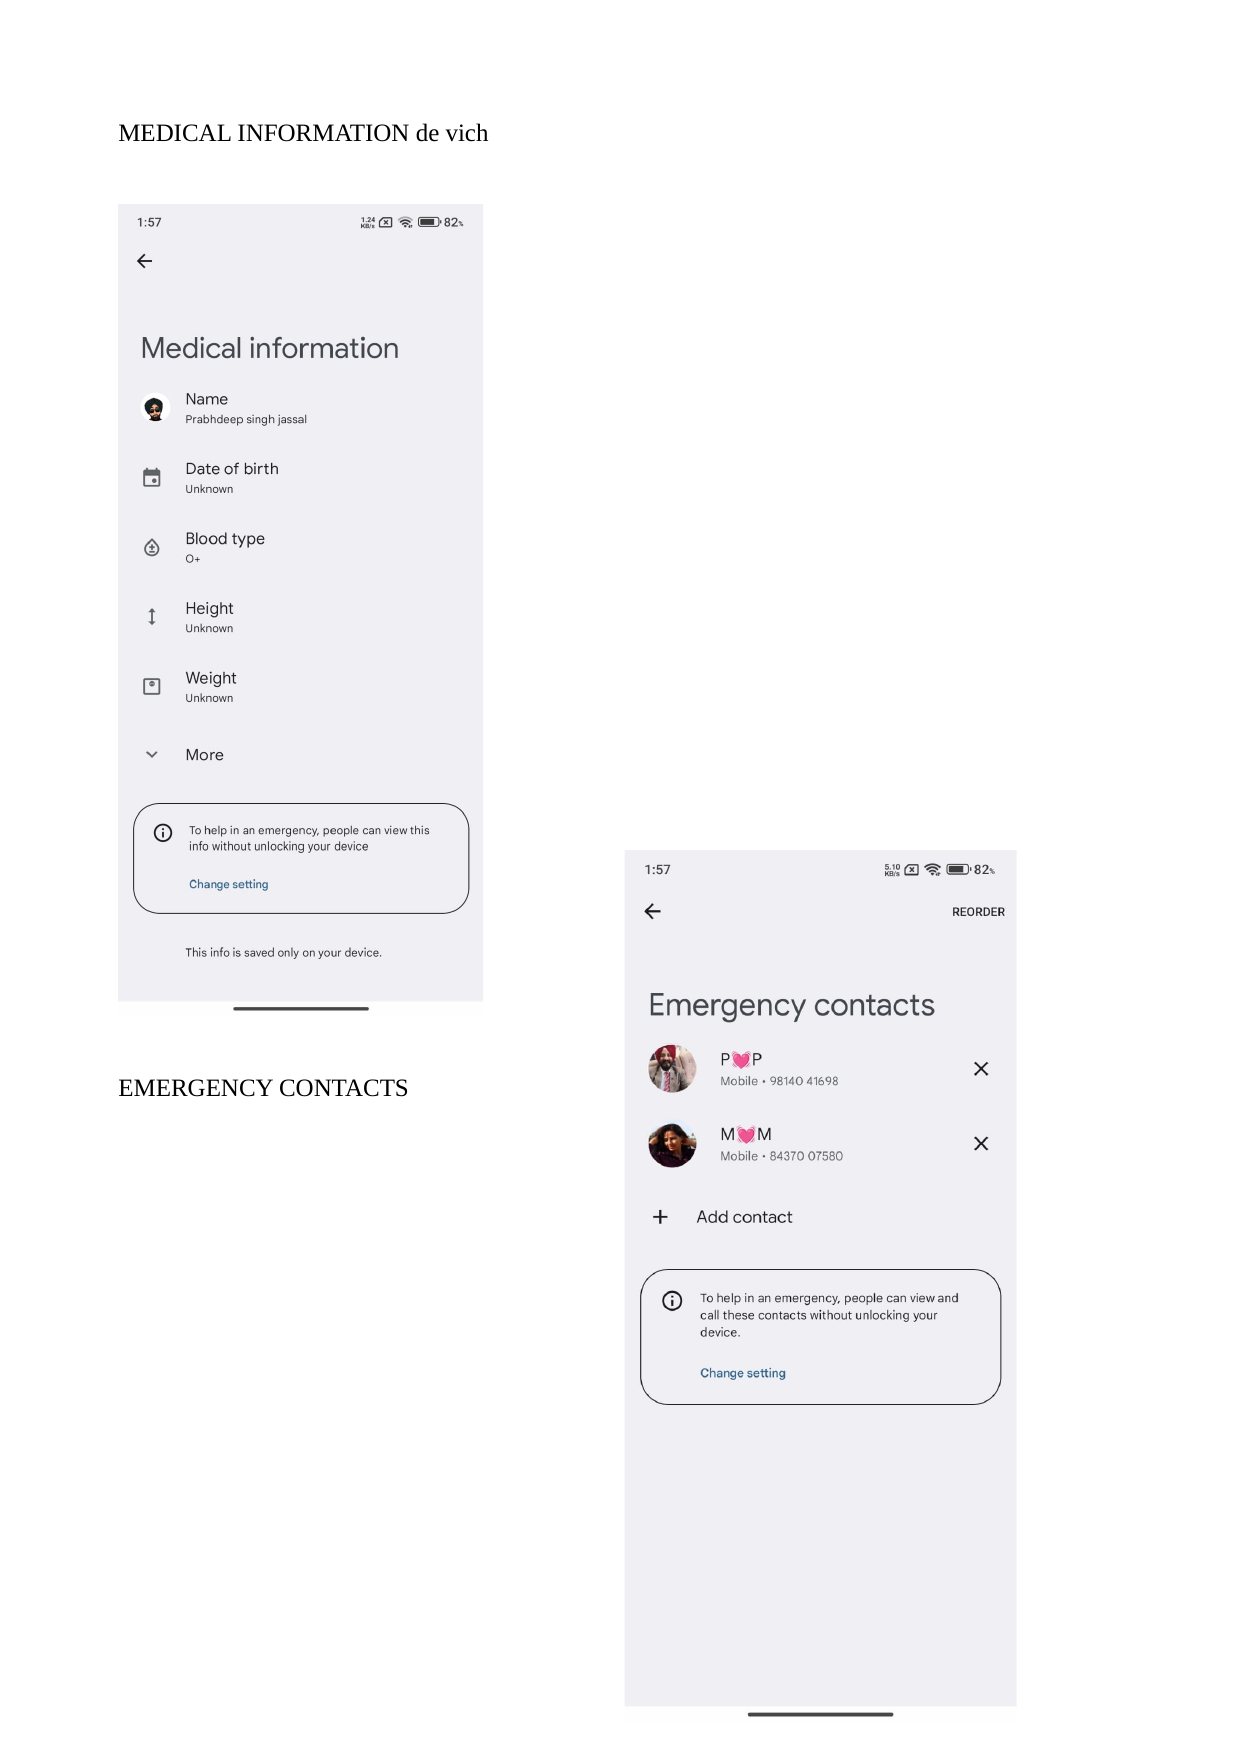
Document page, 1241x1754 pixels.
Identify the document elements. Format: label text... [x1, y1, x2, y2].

picture [624, 850, 1017, 1722]
text EMERGENCY CONTACTS [118, 1073, 624, 1102]
text MEDICAL INFORMATION de vich [118, 118, 1122, 147]
picture [118, 204, 484, 1016]
text [1017, 1073, 1122, 1102]
